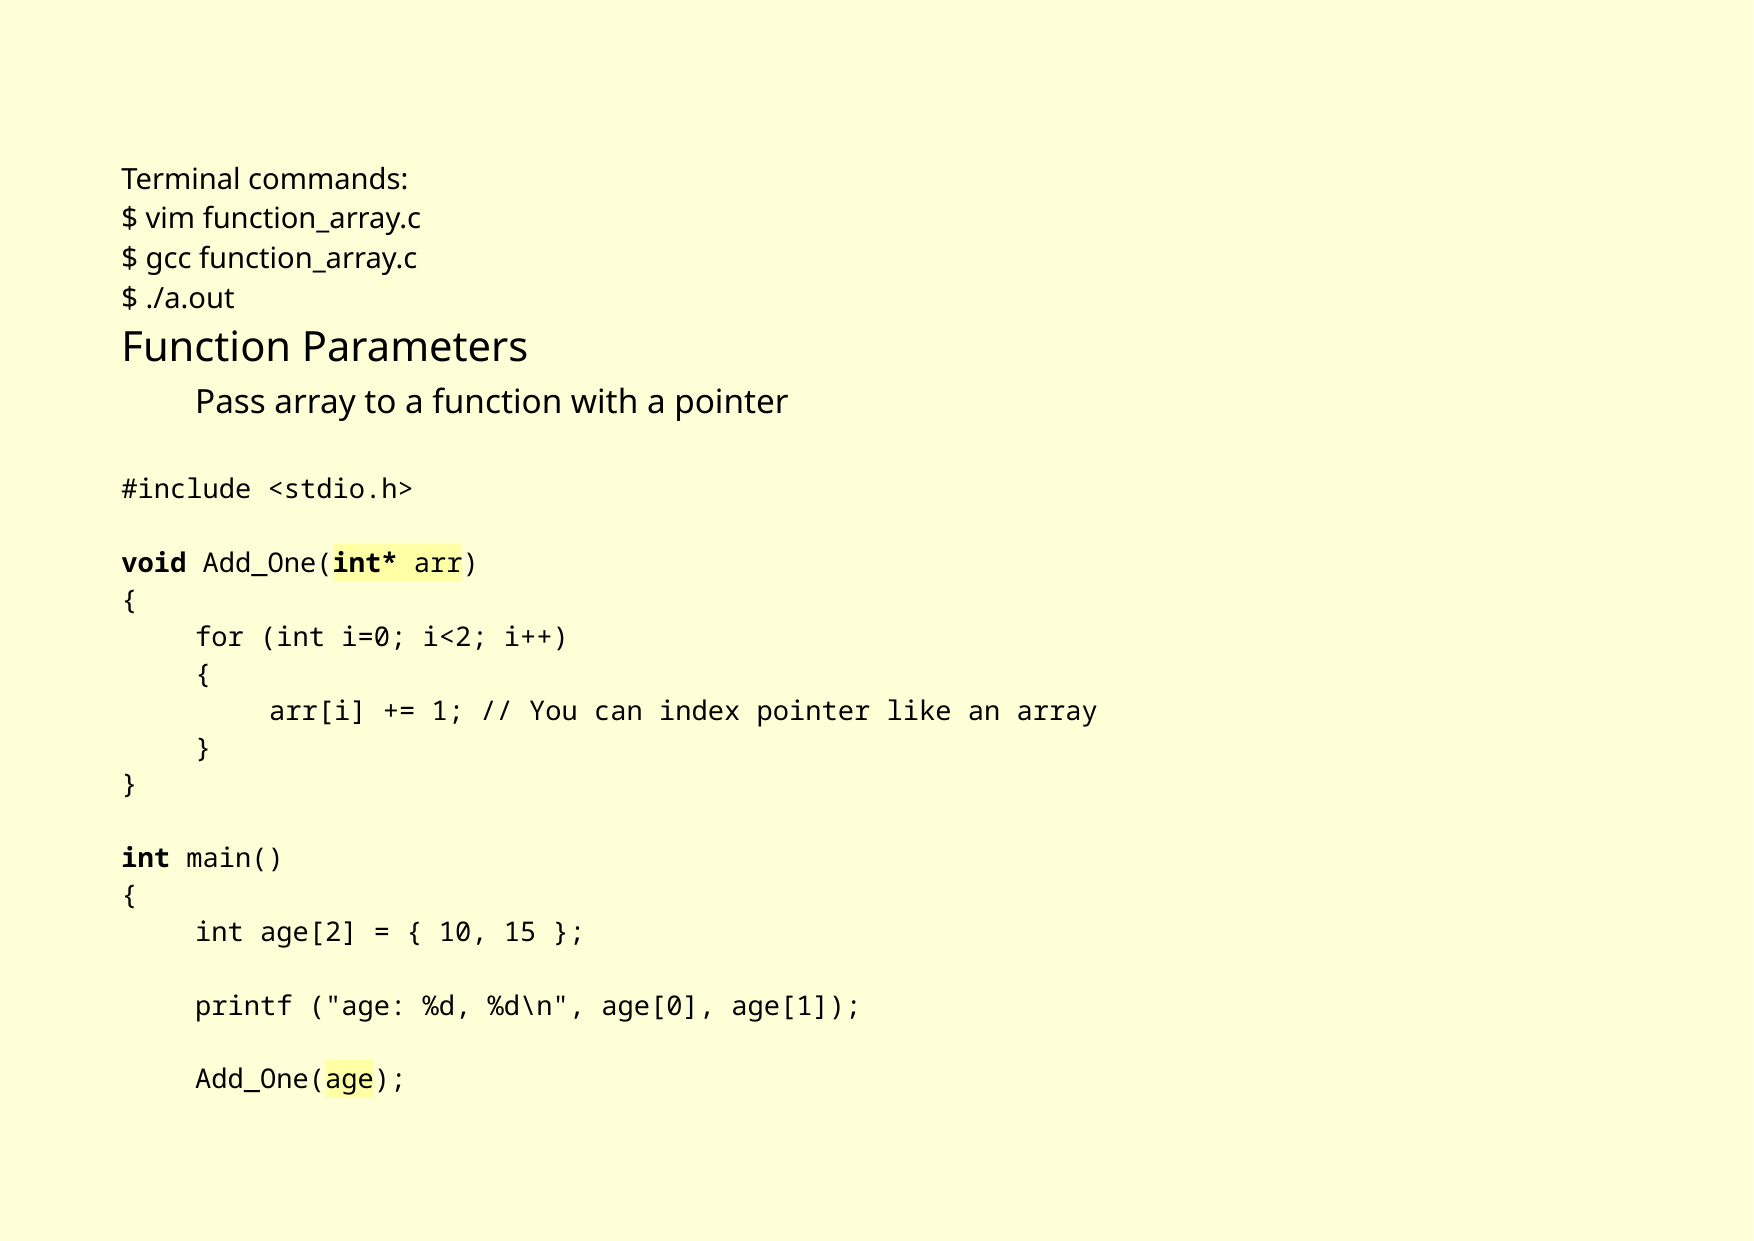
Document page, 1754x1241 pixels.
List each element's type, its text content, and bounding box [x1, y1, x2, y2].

text int main() [121, 839, 1632, 876]
text Terminal commands: [121, 158, 1632, 198]
text printf ("age: %d, %d\n", age[0], age[1]); [121, 986, 1632, 1023]
text { [121, 581, 1632, 617]
text for (int i=0; i<2; i++) [121, 617, 1632, 654]
text arr[i] += 1; // You can index pointer like an array [121, 691, 1632, 728]
text } [121, 765, 1632, 802]
text $ gcc function_array.c [121, 237, 1632, 277]
text void Add_One(int* arr) [121, 544, 1632, 581]
text #include <stdio.h> [121, 470, 1632, 507]
text } [121, 728, 1632, 765]
text Add_One(age); [121, 1060, 1632, 1097]
text $ ./a.out [121, 277, 1632, 317]
text { [121, 876, 1632, 912]
text int age[2] = { 10, 15 }; [121, 912, 1632, 949]
text Pass array to a function with a pointer [121, 373, 1632, 424]
text Function Parameters [121, 317, 1632, 373]
text { [121, 654, 1632, 691]
text $ vim function_array.c [121, 198, 1632, 237]
